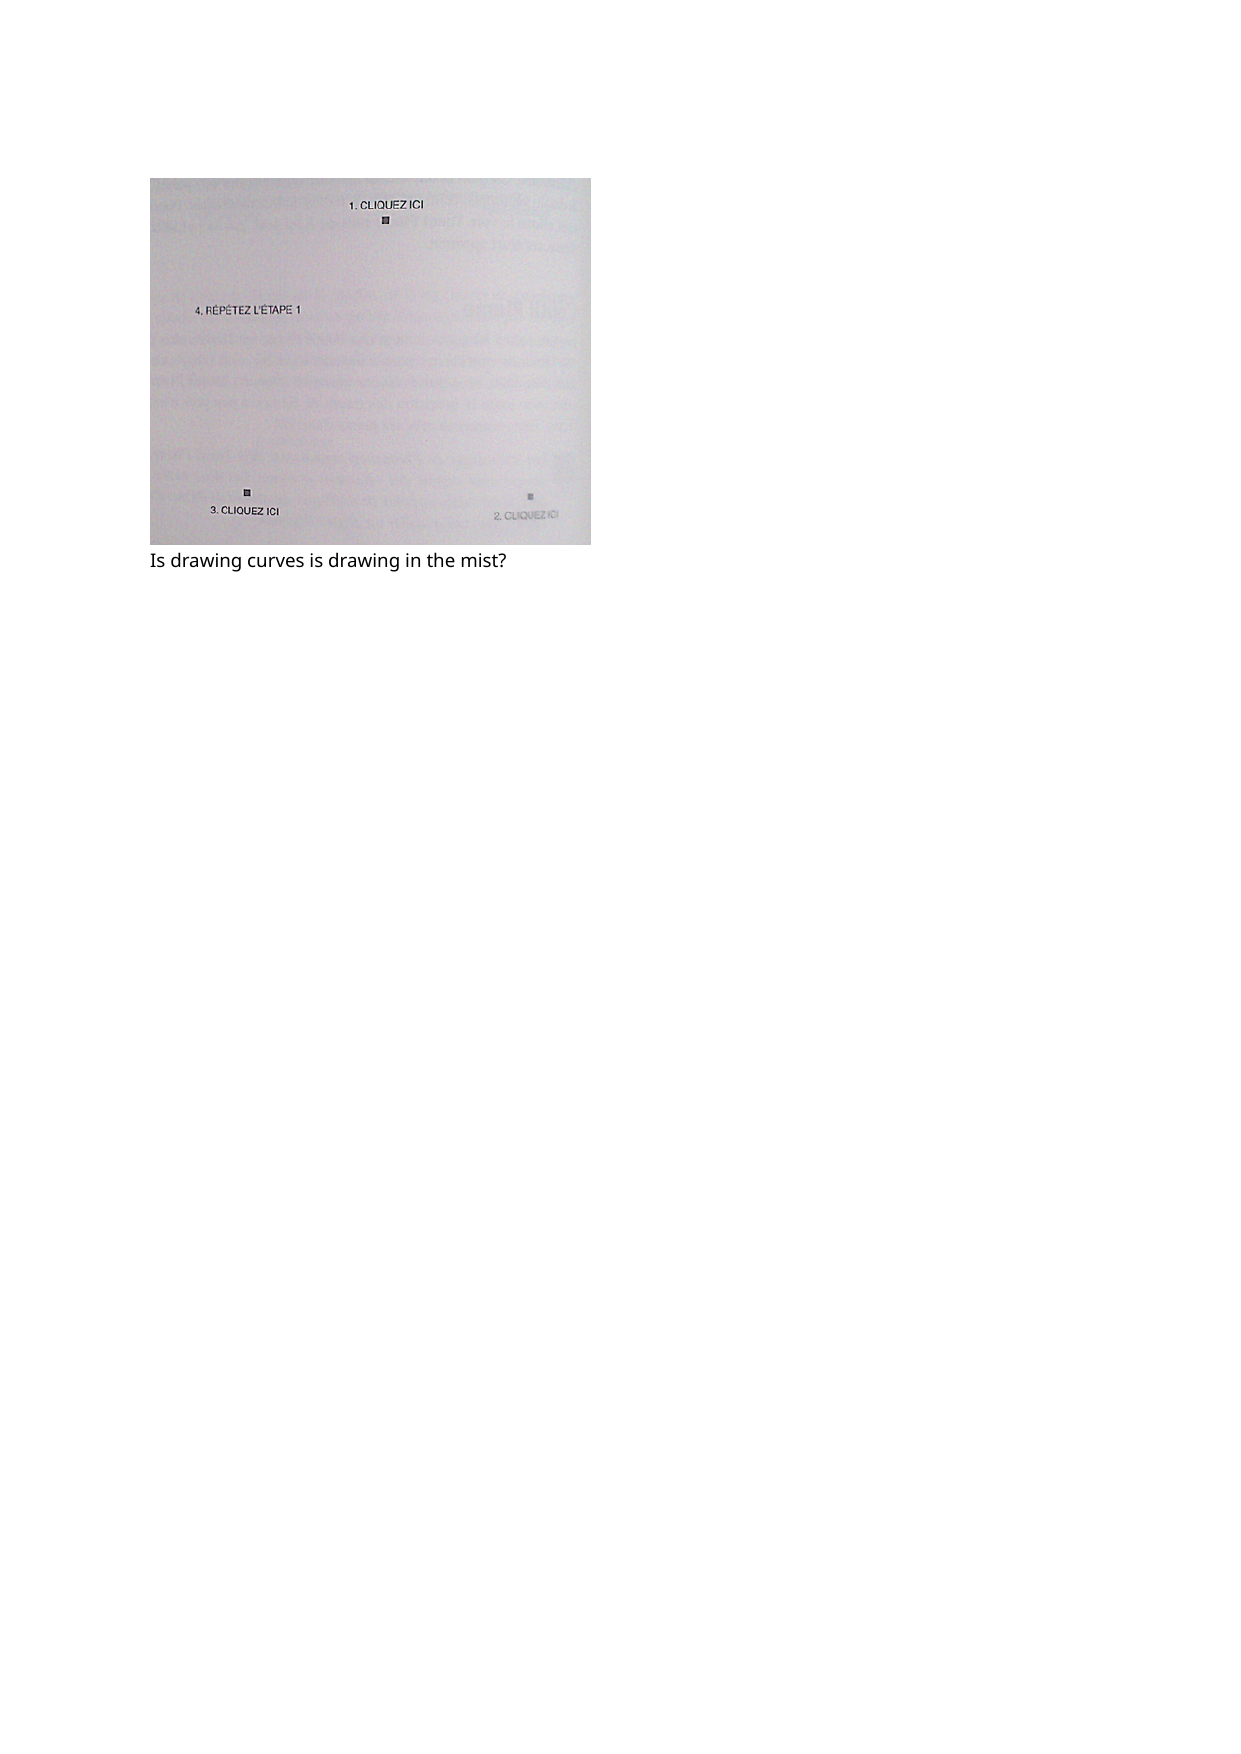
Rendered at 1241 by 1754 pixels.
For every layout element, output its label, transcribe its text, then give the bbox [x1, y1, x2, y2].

text Is drawing curves is drawing in the mist? [150, 178, 1091, 573]
picture [150, 178, 591, 545]
